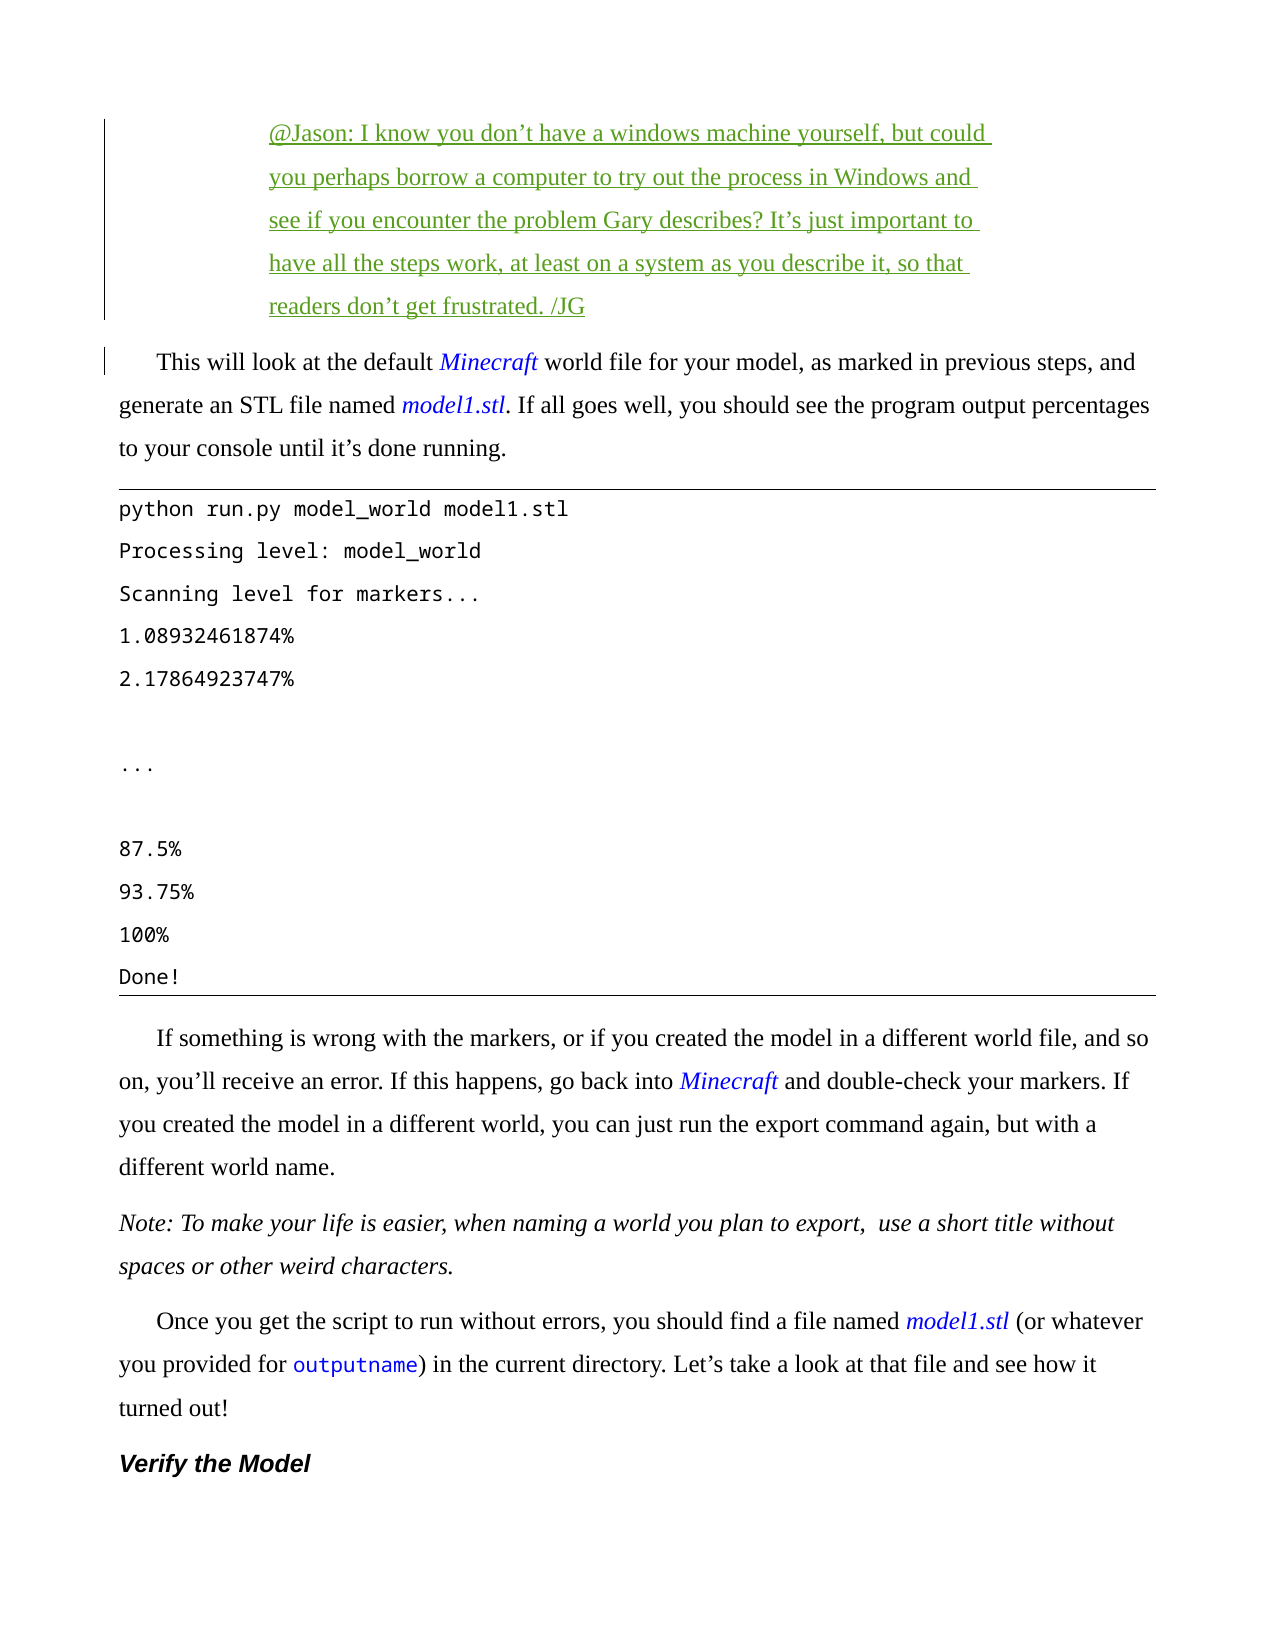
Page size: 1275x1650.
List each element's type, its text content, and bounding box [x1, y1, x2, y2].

text 1.08932461874% [118, 622, 1156, 650]
text Once you get the script to run without errors, you should find a file named model1.stl (or whatever you provided for outputname) in the current directory. Let’s take a look at that file and see how it turned out! [118, 1306, 1156, 1422]
text This will look at the default Minecraft world file for your model, as marked in previous steps, and generate an STL file named model1.stl. If all goes well, you should see the program output percentages to your console until it’s done running. [118, 347, 1156, 462]
text 87.5% [118, 834, 1156, 863]
text Verify the Model [118, 1449, 1156, 1478]
text @Jason: I know you don’t have a windows machine yourself, but could you perhaps borrow a computer to try out the process in Windows and see if you encounter the problem Gary describes? It’s just important to have all the steps work, at least on a system as you describe it, so that readers don’t get frustrated. /JG [268, 118, 1006, 320]
text 2.17864923747% [118, 664, 1156, 693]
text Done! [118, 962, 1156, 996]
text Note: To make your life is easier, when naming a world you plan to export, use a short title without spaces or other weird characters. [118, 1208, 1156, 1279]
text python run.py model_world model1.stl [118, 490, 1156, 522]
text Processing level: model_world [118, 536, 1156, 565]
text If something is wrong with the markers, or if you created the model in a different world file, and so on, you’ll receive an error. If this happens, go back into Minecraft and double-check your markers. If you created the model in a different world, you can just run the export command again, but with a different world name. [118, 1023, 1156, 1181]
text 93.75% [118, 877, 1156, 906]
text ... [118, 749, 1156, 778]
text Scanning level for markers... [118, 579, 1156, 607]
text 100% [118, 920, 1156, 948]
